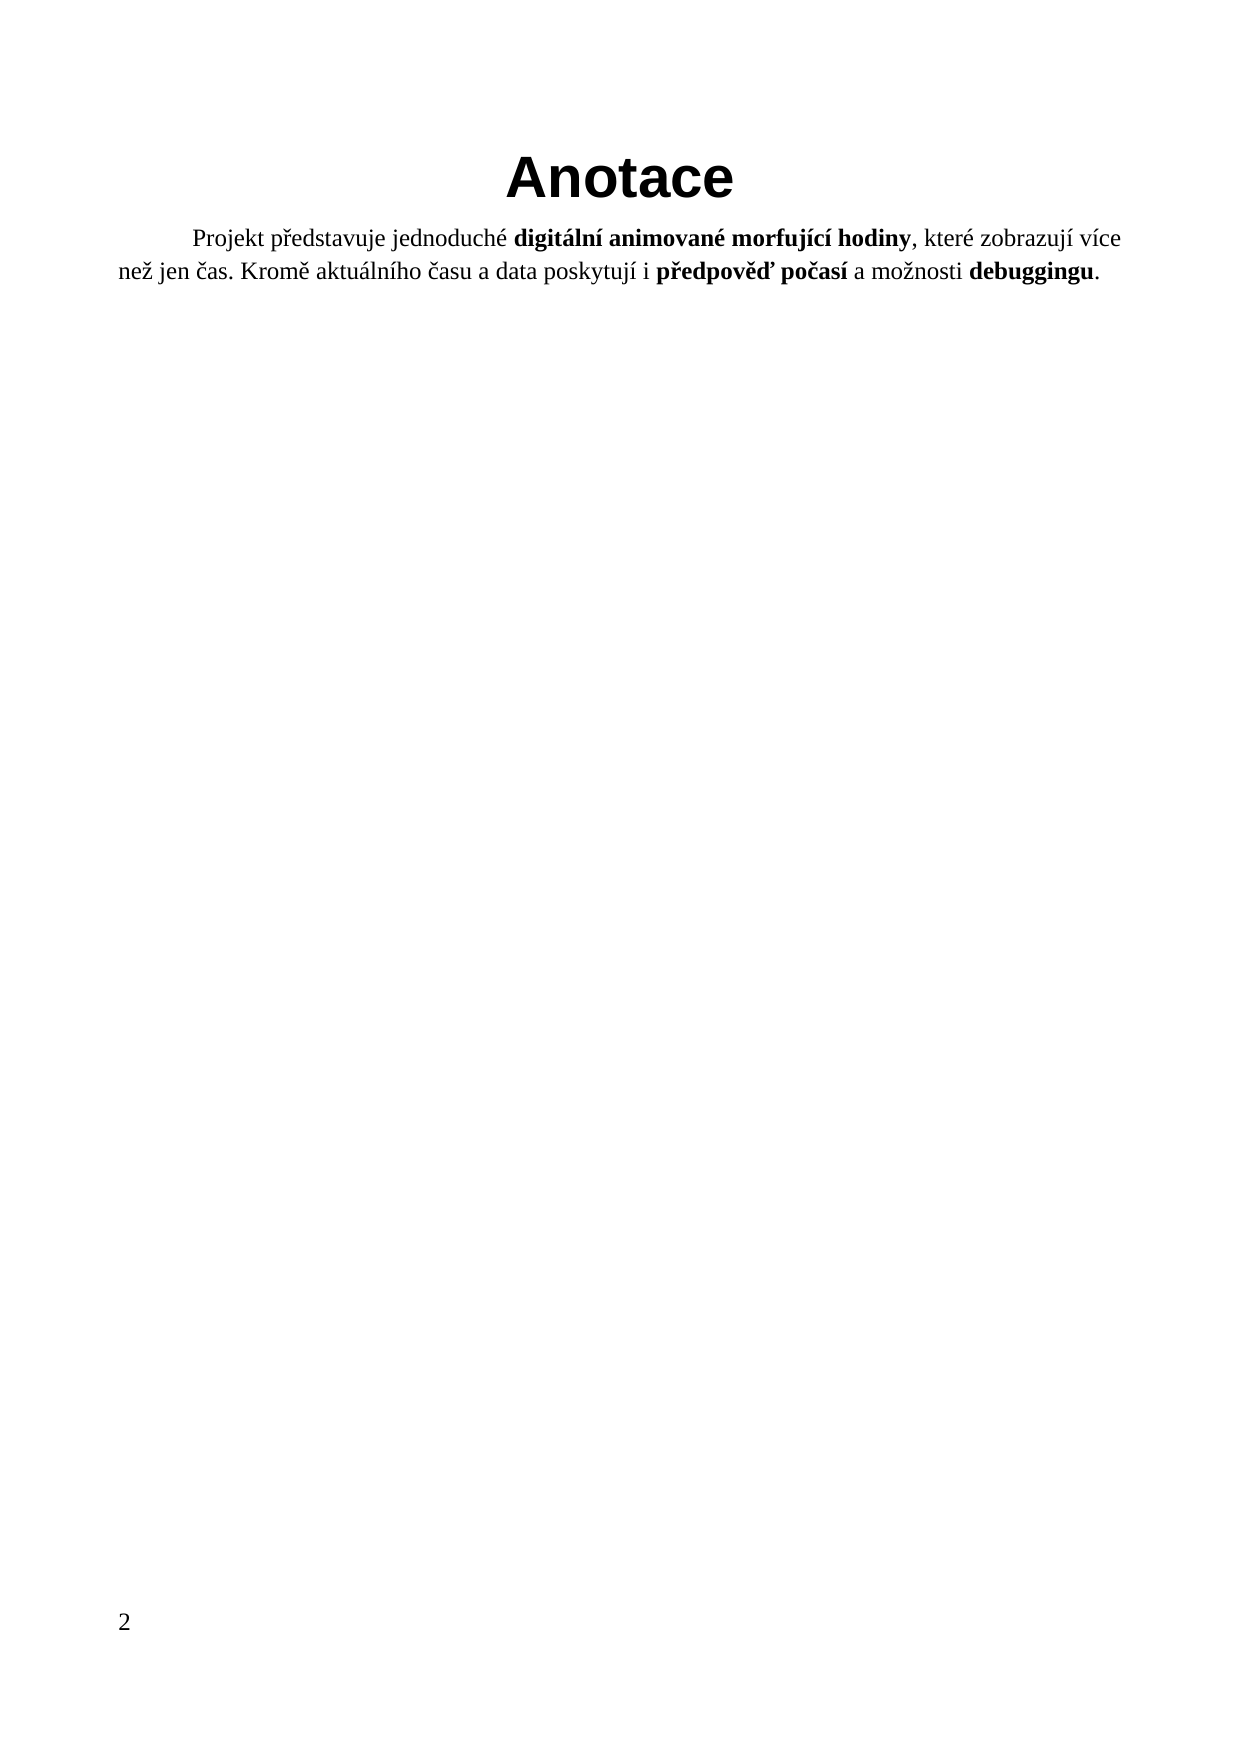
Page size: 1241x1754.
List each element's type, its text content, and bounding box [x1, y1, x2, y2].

subtitle Anotace [118, 143, 1122, 210]
text Projekt představuje jednoduché digitální animované morfující hodiny, které zobrazují více než jen čas. Kromě aktuálního času a data poskytují i předpověď počasí a možnosti debuggingu. [118, 223, 1122, 284]
